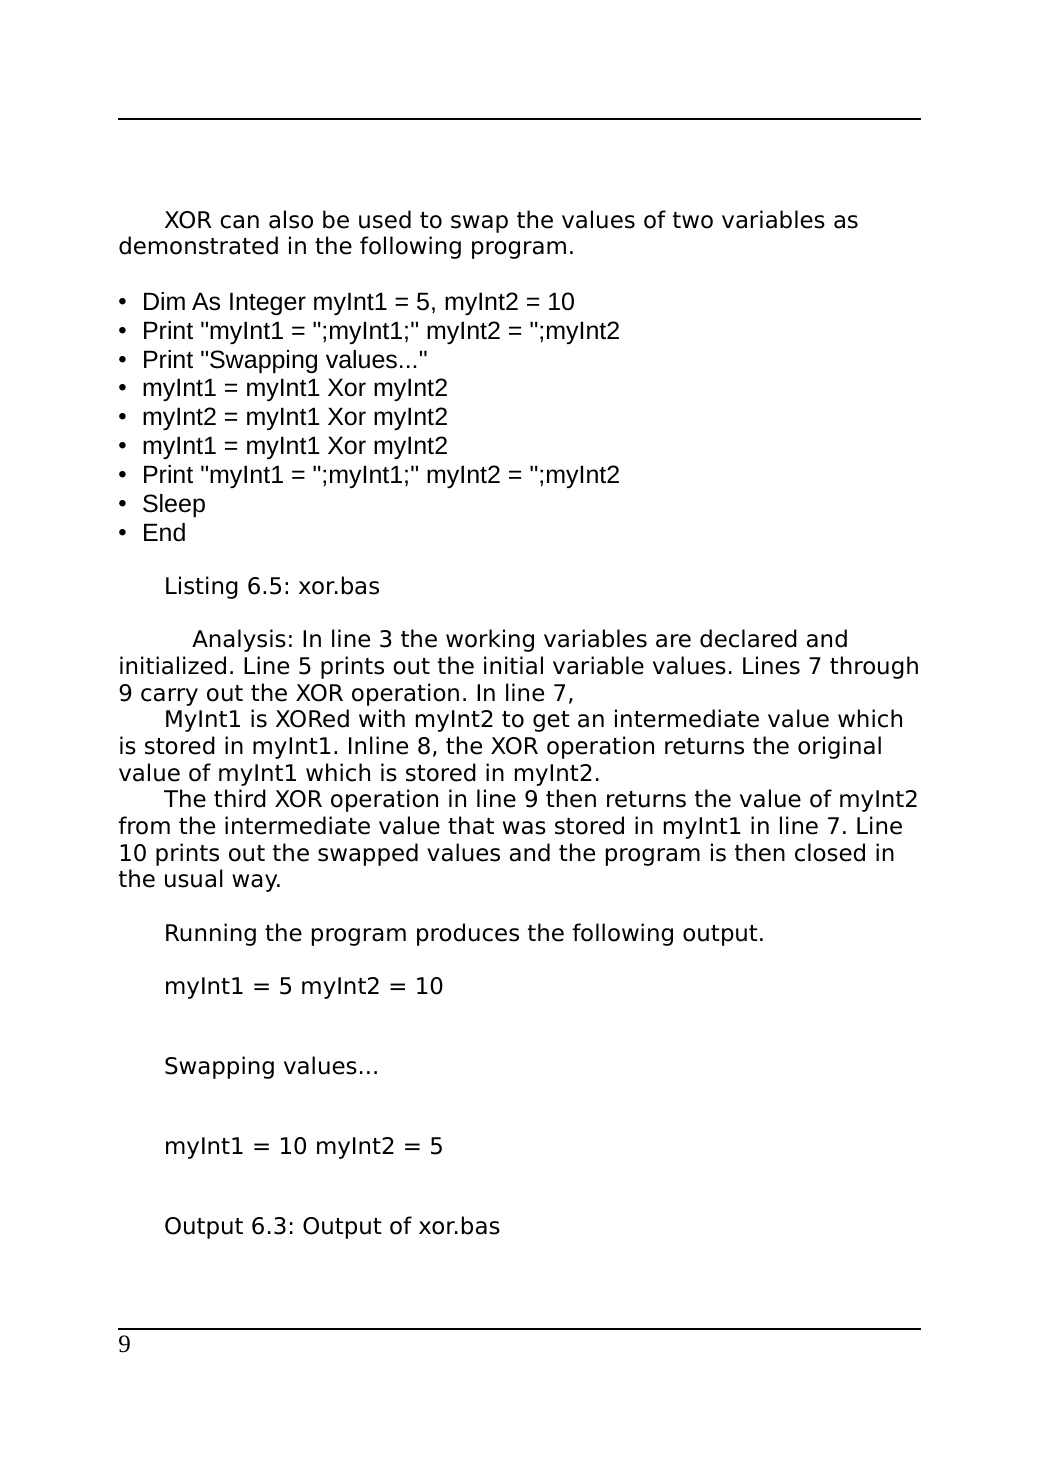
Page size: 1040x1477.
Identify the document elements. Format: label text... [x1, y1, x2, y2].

text XOR can also be used to swap the values of two variables as demonstrated in the following program. [118, 207, 921, 260]
text MyInt1 is XORed with myInt2 to get an intermediate value which is stored in myInt1. Inline 8, the XOR operation returns the original value of myInt1 which is stored in myInt2. [118, 707, 921, 787]
text Swapping values... [118, 1053, 921, 1080]
text Listing 6.5: xor.bas [118, 573, 921, 600]
text myInt1 = 5 myInt2 = 10 [118, 973, 921, 1000]
text The third XOR operation in line 9 then returns the value of myInt2 from the intermediate value that was stored in myInt1 in line 7. Line 10 prints out the swapped values and the program is then closed in the usual way. [118, 787, 921, 893]
table_header Dim As Integer myInt1 = 5, myInt2 = 10 Print "myInt1 = ";myInt1;" myInt2 = ";myInt2 Print "Swapping values..." myInt1 = myInt1 Xor myInt2 myInt2 = myInt1 Xor myInt2 myInt1 = myInt1 Xor myInt2 Print "myInt1 = ";myInt1;" myInt2 = ";myInt2 Sleep End [118, 287, 921, 547]
text Running the program produces the following output. [118, 920, 921, 947]
text Output 6.3: Output of xor.bas [118, 1213, 921, 1240]
text Analysis: In line 3 the working variables are declared and initialized. Line 5 prints out the initial variable values. Lines 7 through 9 carry out the XOR operation. In line 7, [118, 627, 921, 707]
text myInt1 = 10 myInt2 = 5 [118, 1133, 921, 1160]
